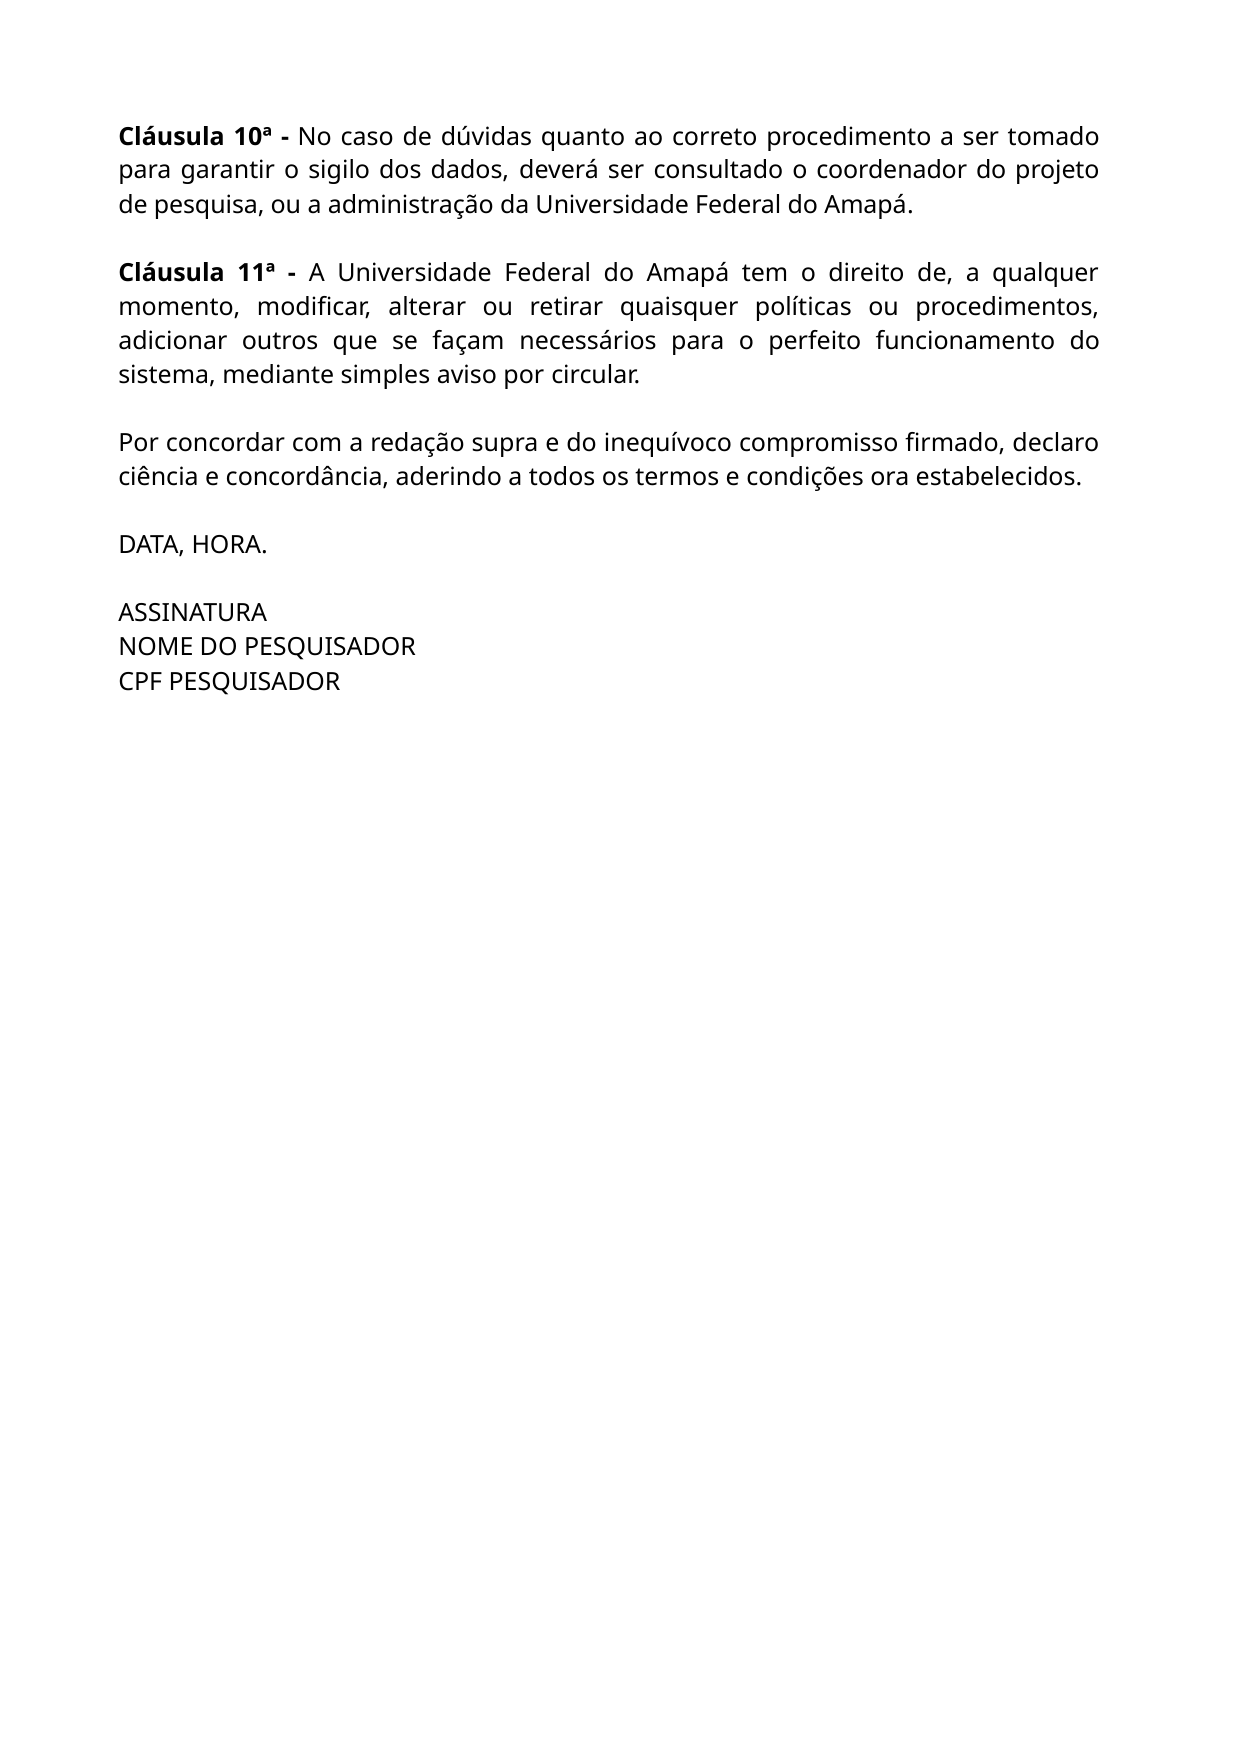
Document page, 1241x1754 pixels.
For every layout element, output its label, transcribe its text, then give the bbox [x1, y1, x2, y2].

text CPF PESQUISADOR [118, 663, 1100, 697]
text Por concordar com a redação supra e do inequívoco compromisso firmado, declaro ciência e concordância, aderindo a todos os termos e condições ora estabelecidos. [118, 425, 1100, 493]
text DATA, HORA. [118, 527, 1100, 561]
text Cláusula 11ª - A Universidade Federal do Amapá tem o direito de, a qualquer momento, modificar, alterar ou retirar quaisquer políticas ou procedimentos, adicionar outros que se façam necessários para o perfeito funcionamento do sistema, mediante simples aviso por circular. [118, 254, 1100, 391]
text ASSINATURA [118, 595, 1100, 629]
text Cláusula 10ª - No caso de dúvidas quanto ao correto procedimento a ser tomado para garantir o sigilo dos dados, deverá ser consultado o coordenador do projeto de pesquisa, ou a administração da Universidade Federal do Amapá. [118, 118, 1100, 220]
text NOME DO PESQUISADOR [118, 629, 1100, 663]
